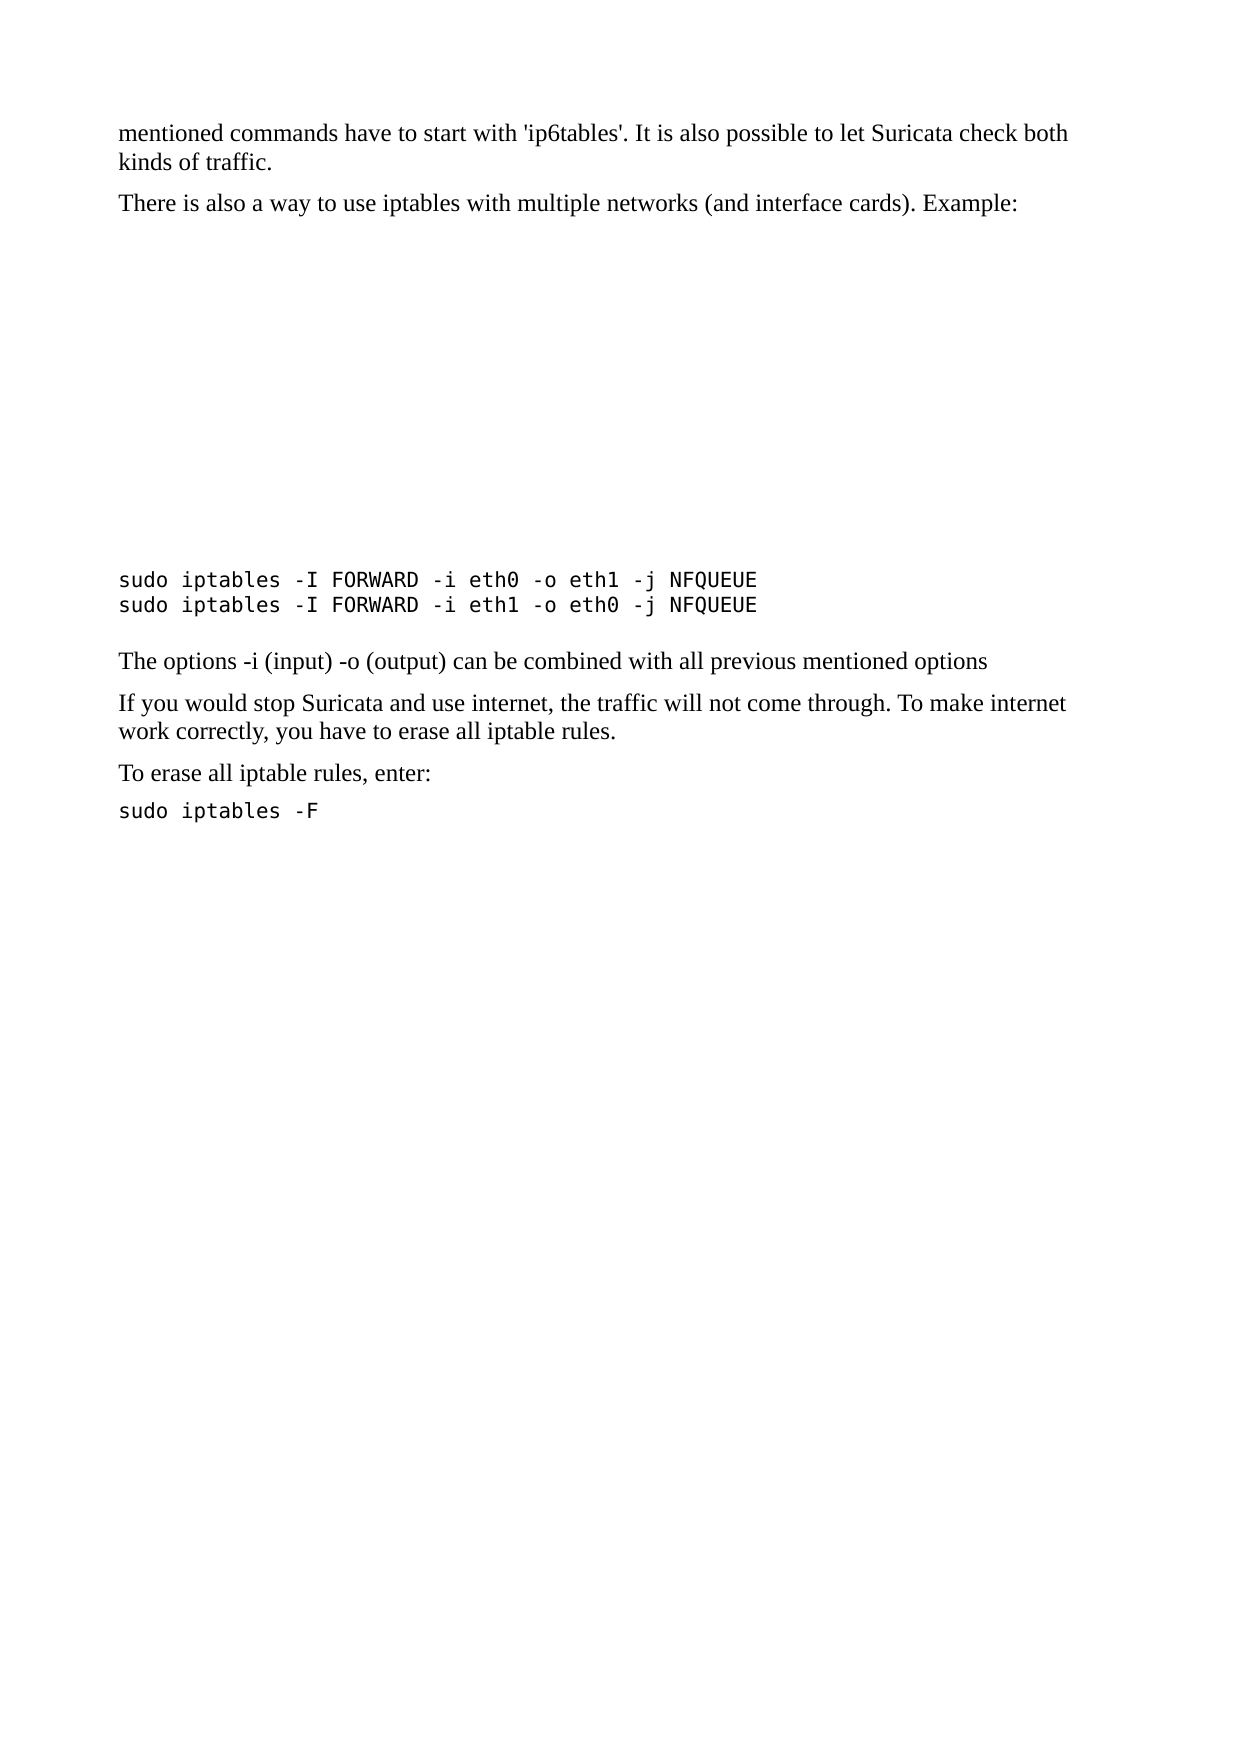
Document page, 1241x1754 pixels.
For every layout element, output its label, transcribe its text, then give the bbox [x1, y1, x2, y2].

text mentioned commands have to start with 'ip6tables'. It is also possible to let Suricata check both kinds of traffic. [118, 118, 1122, 176]
text The options -i (input) -o (output) can be combined with all previous mentioned options [118, 646, 1122, 675]
text To erase all iptable rules, enter: [118, 758, 1122, 786]
text sudo iptables -F [118, 799, 1122, 823]
text There is also a way to use iptables with multiple networks (and interface cards). Example: [118, 188, 1122, 217]
text If you would stop Suricata and use internet, the traffic will not come through. To make internet work correctly, you have to erase all iptable rules. [118, 688, 1122, 745]
text sudo iptables -I FORWARD -i eth0 -o eth1 -j NFQUEUE [118, 568, 1122, 593]
text sudo iptables -I FORWARD -i eth1 -o eth0 -j NFQUEUE [118, 593, 1122, 617]
